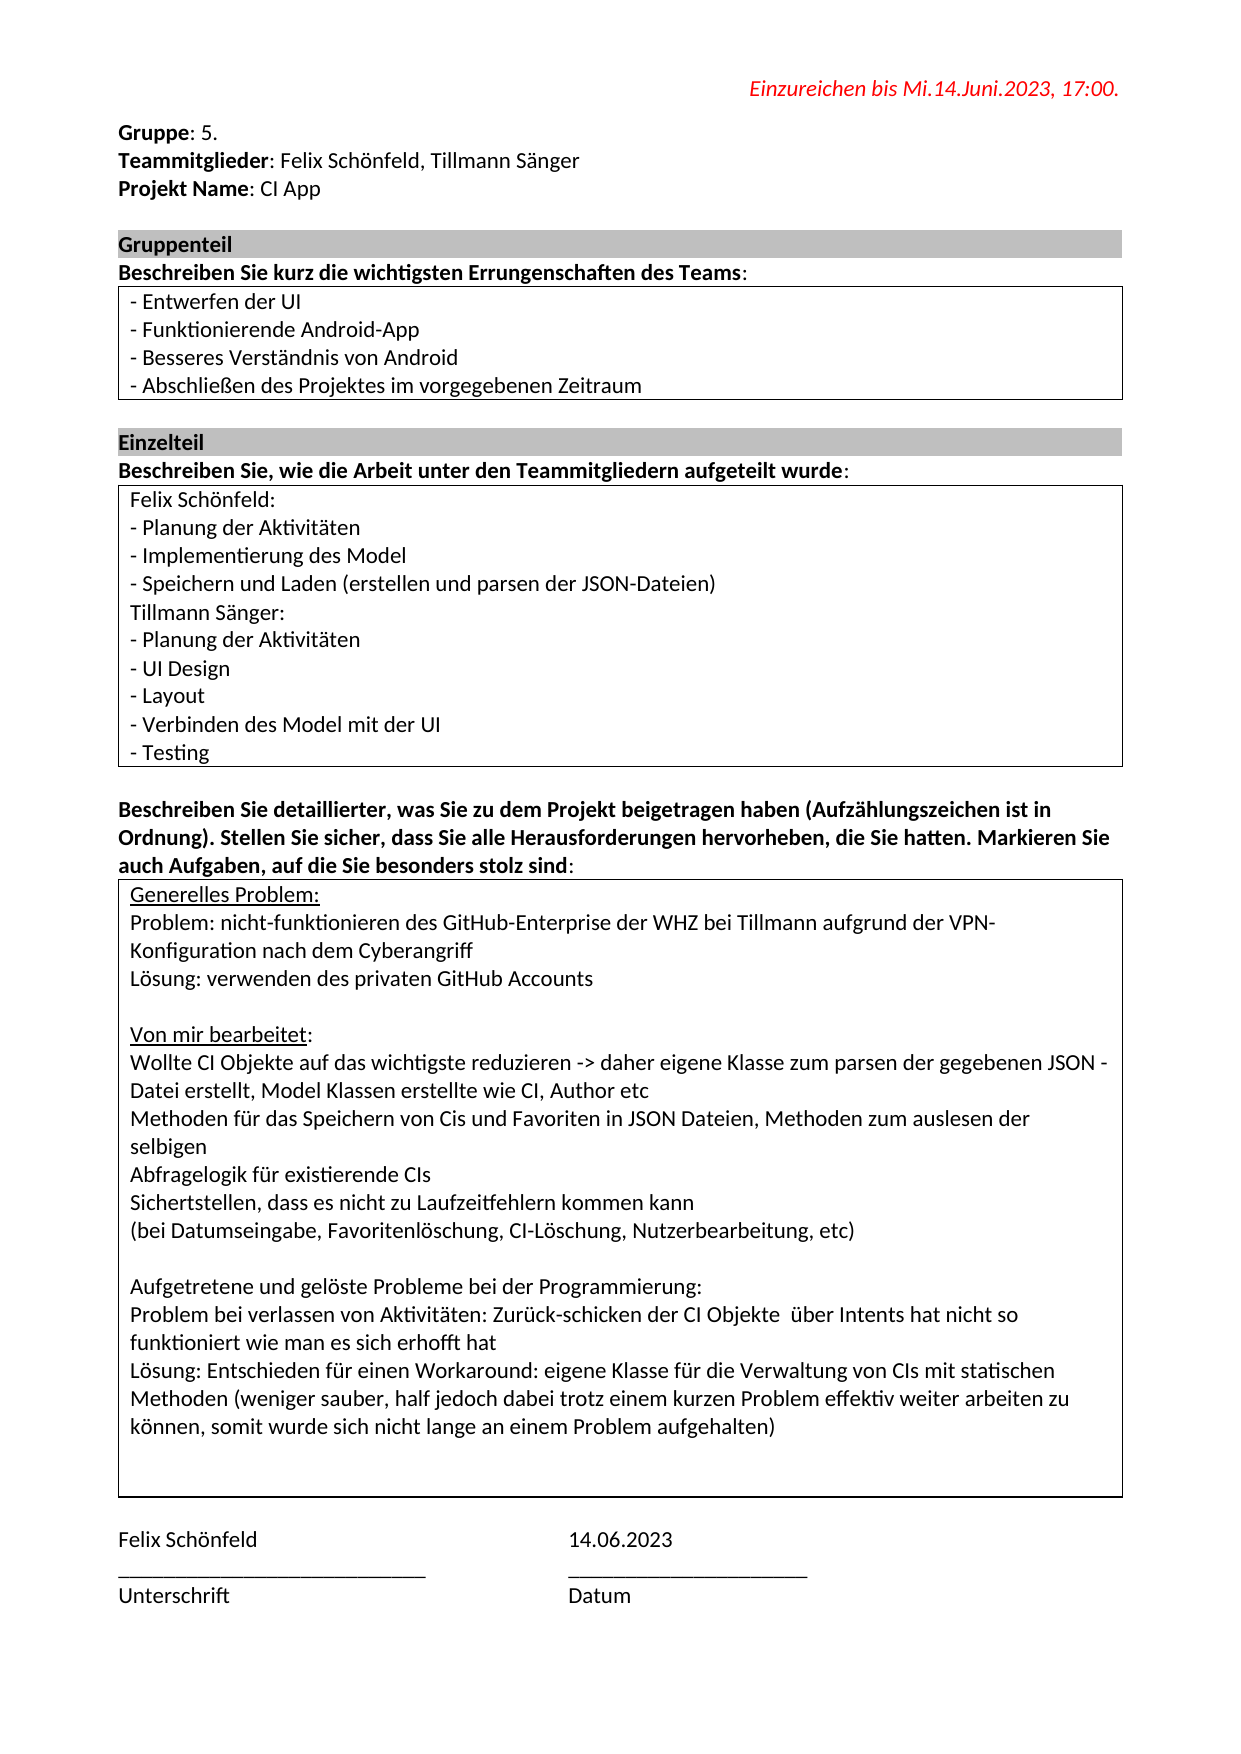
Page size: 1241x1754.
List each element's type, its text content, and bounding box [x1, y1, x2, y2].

text Projekt Name: CI App [118, 174, 1122, 202]
text Gruppenteil [118, 230, 1122, 258]
text ___________________________ _____________________ [118, 1553, 1122, 1581]
text Beschreiben Sie kurz die wichtigsten Errungenschaften des Teams: [118, 258, 1122, 286]
table_header Felix Schönfeld: - Planung der Aktivitäten - Implementierung des Model - Speichern und Laden (erstellen und parsen der JSON-Dateien) Tillmann Sänger: - Planung der Aktivitäten - UI Design - Layout - Verbinden des Model mit der UI - Testing [119, 486, 1122, 766]
text Teammitglieder: Felix Schönfeld, Tillmann Sänger [118, 146, 1122, 174]
text Unterschrift Datum [118, 1581, 1122, 1609]
text Einzelteil [118, 428, 1122, 456]
table_header Generelles Problem: Problem: nicht-funktionieren des GitHub-Enterprise der WHZ bei Tillmann aufgrund der VPN-Konfiguration nach dem Cyberangriff Lösung: verwenden des privaten GitHub Accounts Von mir bearbeitet: Wollte CI Objekte auf das wichtigste reduzieren -> daher eigene Klasse zum parsen der gegebenen JSON -Datei erstellt, Model Klassen erstellte wie CI, Author etc Methoden für das Speichern von Cis und Favoriten in JSON Dateien, Methoden zum auslesen der selbigen Abfragelogik für existierende CIs Sichertstellen, dass es nicht zu Laufzeitfehlern kommen kann (bei Datumseingabe, Favoritenlöschung, CI-Löschung, Nutzerbearbeitung, etc) Aufgetretene und gelöste Probleme bei der Programmierung: Problem bei verlassen von Aktivitäten: Zurück-schicken der CI Objekte über Intents hat nicht so funktioniert wie man es sich erhofft hat Lösung: Entschieden für einen Workaround: eigene Klasse für die Verwaltung von CIs mit statischen Methoden (weniger sauber, half jedoch dabei trotz einem kurzen Problem effektiv weiter arbeiten zu können, somit wurde sich nicht lange an einem Problem aufgehalten) [119, 880, 1122, 1496]
text Felix Schönfeld 14.06.2023 [118, 1525, 1122, 1553]
text Beschreiben Sie, wie die Arbeit unter den Teammitgliedern aufgeteilt wurde: [118, 456, 1122, 484]
text Beschreiben Sie detaillierter, was Sie zu dem Projekt beigetragen haben (Aufzählungszeichen ist in Ordnung). Stellen Sie sicher, dass Sie alle Herausforderungen hervorheben, die Sie hatten. Markieren Sie auch Aufgaben, auf die Sie besonders stolz sind: [118, 795, 1122, 879]
text Gruppe: 5. [118, 118, 1122, 146]
table_header - Entwerfen der UI - Funktionierende Android-App - Besseres Verständnis von Android - Abschließen des Projektes im vorgegebenen Zeitraum [119, 287, 1122, 399]
